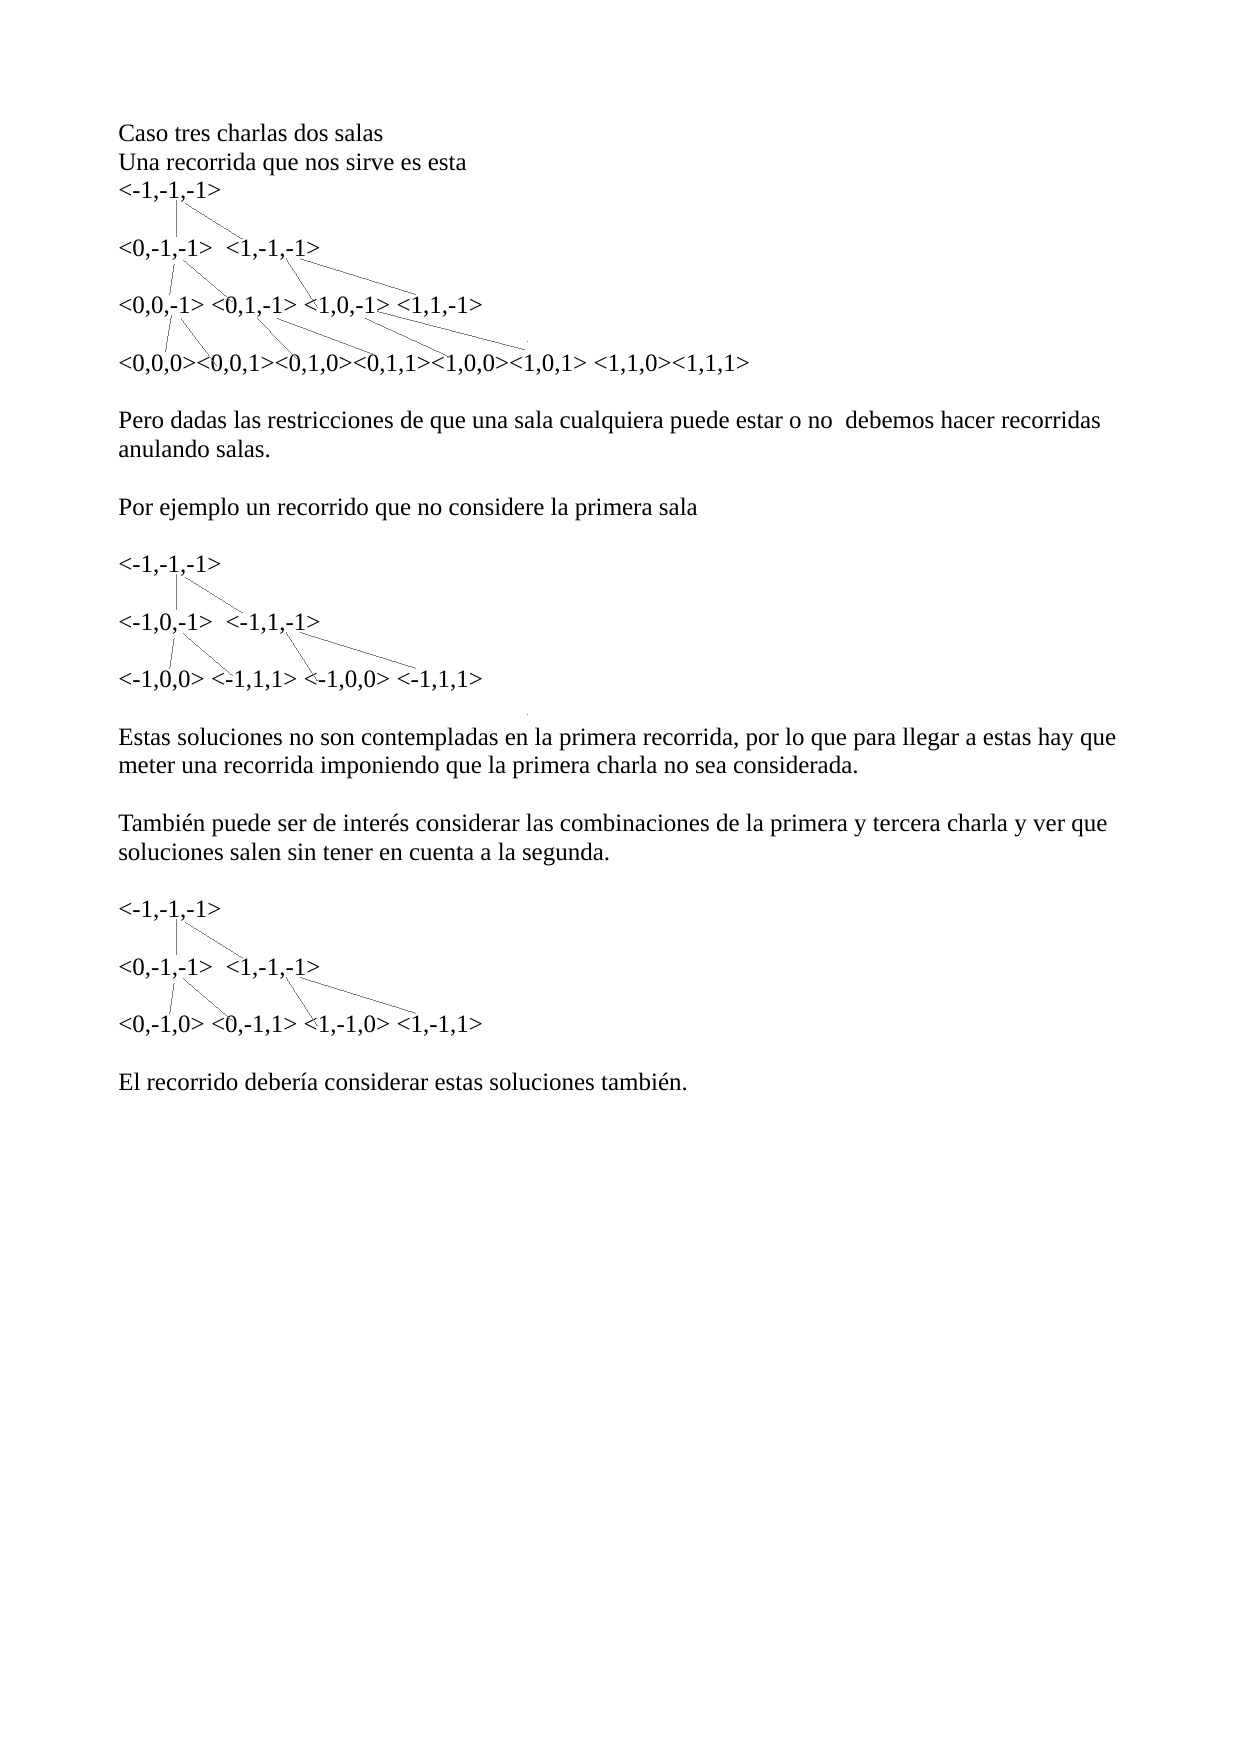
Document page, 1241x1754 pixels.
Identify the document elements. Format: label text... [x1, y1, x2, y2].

text Pero dadas las restricciones de que una sala cualquiera puede estar o no debemos hacer recorridas anulando salas. [118, 406, 1122, 463]
text <0,0,0><0,0,1><0,1,0><0,1,1><1,0,0><1,0,1> <1,1,0><1,1,1> [118, 348, 1122, 377]
text También puede ser de interés considerar las combinaciones de la primera y tercera charla y ver que soluciones salen sin tener en cuenta a la segunda. [118, 808, 1122, 866]
text Caso tres charlas dos salas [118, 118, 1122, 147]
text <0,-1,-1> <1,-1,-1> [118, 233, 1122, 262]
text Una recorrida que nos sirve es esta [118, 147, 1122, 176]
text Por ejemplo un recorrido que no considere la primera sala [118, 492, 1122, 521]
text <-1,-1,-1> [118, 549, 1122, 578]
text <0,-1,0> <0,-1,1> <1,-1,0> <1,-1,1> [118, 1009, 1122, 1038]
text El recorrido debería considerar estas soluciones también. [118, 1067, 1122, 1096]
text <0,0,-1> <0,1,-1> <1,0,-1> <1,1,-1> [118, 291, 1122, 319]
text <-1,-1,-1> [118, 894, 1122, 923]
text <-1,0,-1> <-1,1,-1> [118, 607, 1122, 636]
text <0,-1,-1> <1,-1,-1> [118, 952, 1122, 981]
text <-1,-1,-1> [118, 176, 1122, 204]
text Estas soluciones no son contempladas en la primera recorrida, por lo que para llegar a estas hay que meter una recorrida imponiendo que la primera charla no sea considerada. [118, 722, 1122, 779]
text <-1,0,0> <-1,1,1> <-1,0,0> <-1,1,1> [118, 664, 1122, 693]
